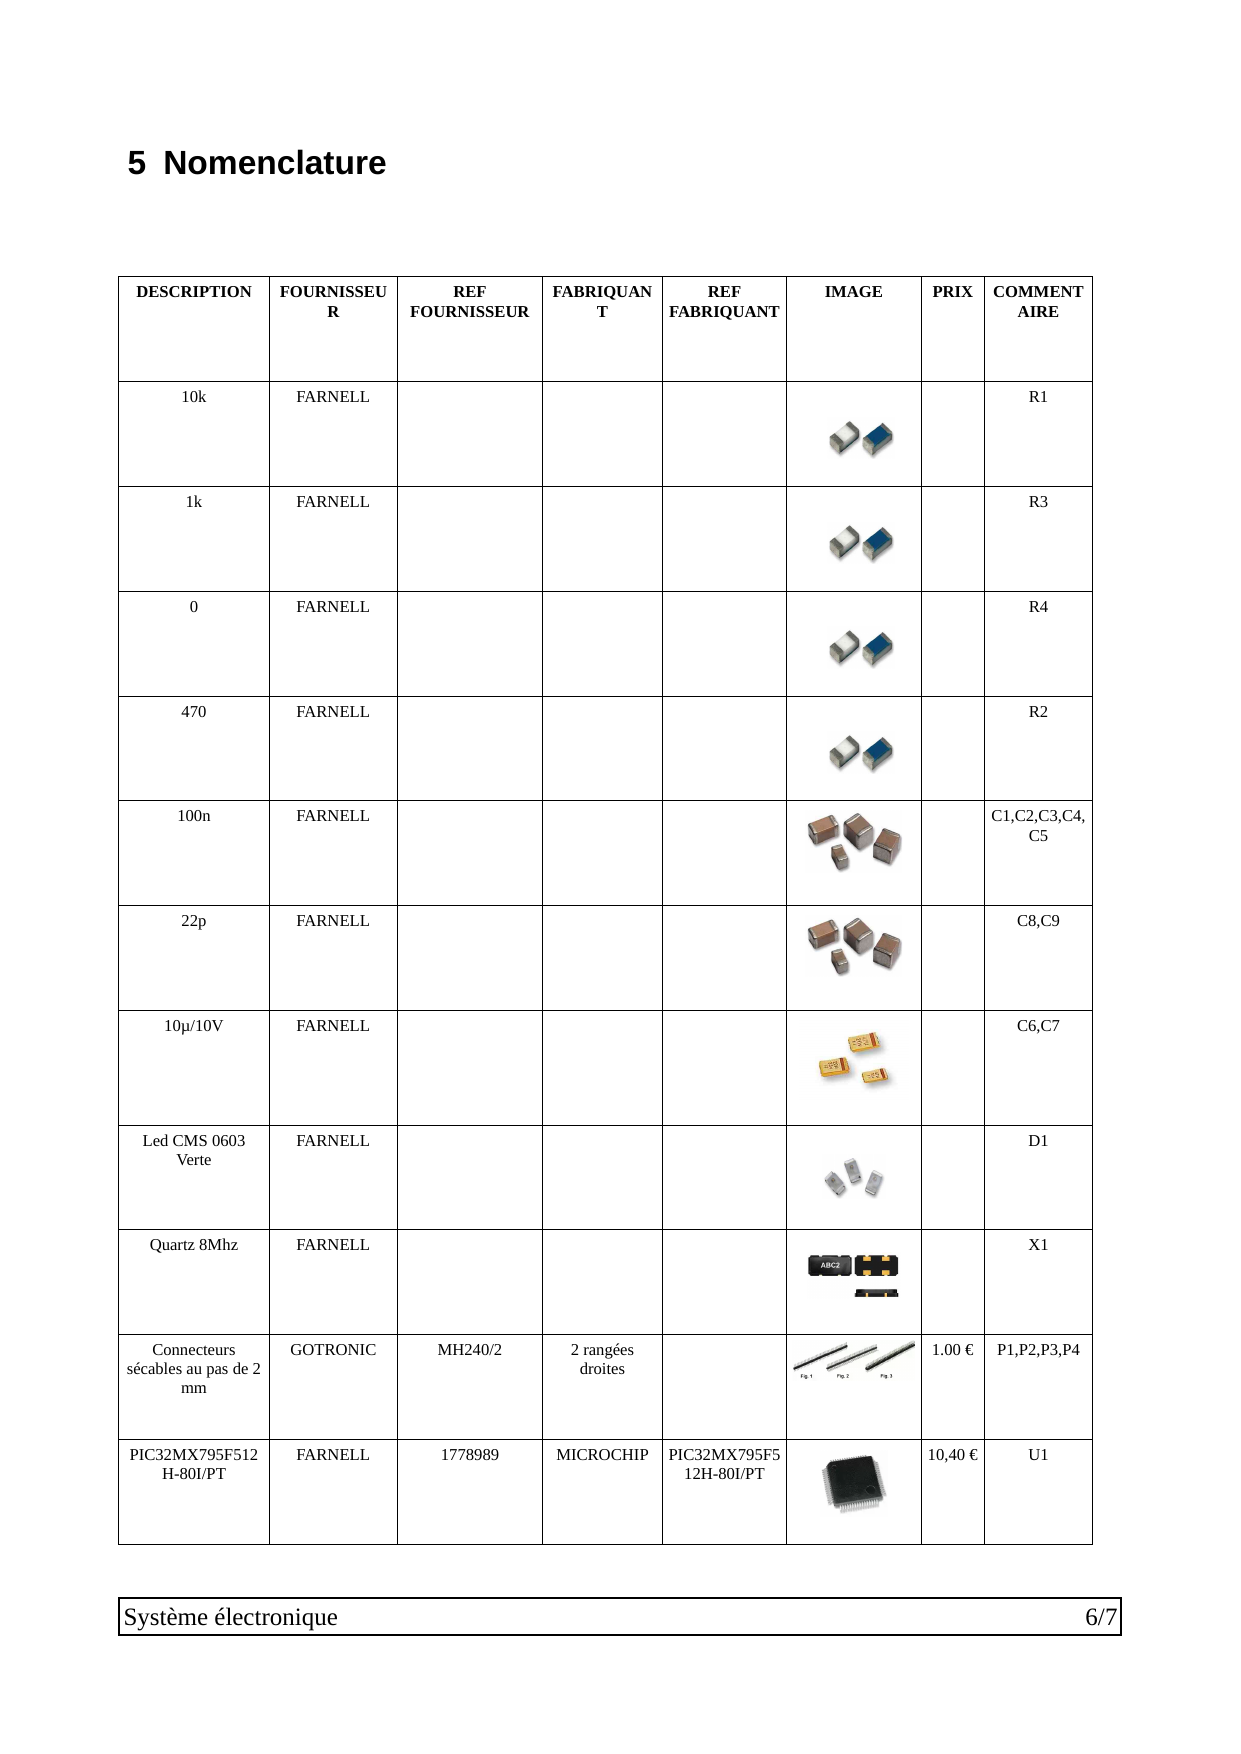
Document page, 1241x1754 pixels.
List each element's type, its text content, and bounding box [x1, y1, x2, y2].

table_cell [787, 592, 921, 696]
picture [827, 522, 895, 564]
table_cell [663, 1335, 786, 1439]
table_cell 100n [119, 801, 269, 905]
table_cell [398, 1230, 542, 1334]
table_cell [663, 1126, 786, 1229]
table_cell PIC32MX795F512H-80I/PT [663, 1440, 786, 1544]
subtitle Nomenclature [118, 143, 1122, 182]
table_cell [787, 1335, 921, 1439]
picture [827, 417, 895, 459]
table_cell MICROCHIP [543, 1440, 662, 1544]
table_cell [543, 906, 662, 1010]
table_cell GOTRONIC [270, 1335, 397, 1439]
table_cell [543, 801, 662, 905]
table_cell [663, 1230, 786, 1334]
table_cell [922, 801, 984, 905]
picture [819, 1450, 888, 1517]
table_cell [922, 592, 984, 696]
table_cell MH240/2 [398, 1335, 542, 1439]
table_cell FARNELL [270, 1126, 397, 1229]
table_cell FARNELL [270, 592, 397, 696]
picture [827, 731, 895, 774]
table_cell [543, 592, 662, 696]
table_cell 0 [119, 592, 269, 696]
table_cell [787, 1230, 921, 1334]
table_cell [663, 382, 786, 486]
table_cell C1,C2,C3,C4,C5 [985, 801, 1092, 905]
table_cell 2 rangées droites [543, 1335, 662, 1439]
picture [806, 1252, 901, 1299]
picture [805, 810, 903, 873]
table_cell [787, 564, 921, 591]
picture [792, 1340, 916, 1381]
table_cell PIC32MX795F512H-80I/PT [119, 1440, 269, 1544]
table_cell [398, 382, 542, 486]
table_cell [922, 1126, 984, 1229]
table_header COMMENTAIRE [985, 277, 1092, 381]
table_cell [398, 906, 542, 1010]
table_cell [398, 801, 542, 905]
table_cell R4 [985, 592, 1092, 696]
picture [827, 626, 895, 669]
table_cell 10µ/10V [119, 1011, 269, 1124]
table_cell [922, 487, 984, 591]
table_cell 10,40 € [922, 1440, 984, 1544]
table_cell [922, 906, 984, 1010]
table_cell FARNELL [270, 1440, 397, 1544]
table_cell [663, 801, 786, 905]
table_cell [663, 592, 786, 696]
table_cell [787, 697, 921, 800]
table_cell [398, 487, 542, 591]
table_cell Quartz 8Mhz [119, 1230, 269, 1334]
table_cell [922, 697, 984, 800]
table_cell [787, 801, 921, 905]
table_cell [543, 1126, 662, 1229]
table_cell [922, 1011, 984, 1124]
table_cell [787, 1440, 921, 1544]
picture [798, 1015, 909, 1100]
picture [821, 1154, 886, 1199]
table_cell P1,P2,P3,P4 [985, 1335, 1092, 1439]
table_cell [543, 1230, 662, 1334]
table_cell [922, 382, 984, 486]
table_cell [398, 592, 542, 696]
table_cell [663, 906, 786, 1010]
table_cell [922, 1230, 984, 1334]
table_cell 1778989 [398, 1440, 542, 1544]
table_cell [787, 487, 921, 563]
table_cell [787, 906, 921, 1010]
table_cell R3 [985, 487, 1092, 591]
table_cell FARNELL [270, 382, 397, 486]
table_cell [398, 1126, 542, 1229]
table_cell [663, 487, 786, 591]
table_cell [787, 1100, 921, 1124]
table_cell [398, 1011, 542, 1124]
table_cell FARNELL [270, 906, 397, 1010]
table_cell [398, 697, 542, 800]
table_cell R2 [985, 697, 1092, 800]
table_cell [543, 382, 662, 486]
table_cell FARNELL [270, 487, 397, 591]
table_cell X1 [985, 1230, 1092, 1334]
table_cell 470 [119, 697, 269, 800]
table_header FABRIQUANT [543, 277, 662, 381]
table_cell 1k [119, 487, 269, 591]
table_header IMAGE [787, 277, 921, 381]
table_cell D1 [985, 1126, 1092, 1229]
picture [805, 915, 903, 977]
table_cell Connecteurs sécables au pas de 2 mm [119, 1335, 269, 1439]
table_cell [787, 1011, 921, 1099]
table_cell 22p [119, 906, 269, 1010]
table_cell FARNELL [270, 697, 397, 800]
table_cell [543, 697, 662, 800]
table_cell [663, 1011, 786, 1124]
table_cell 10k [119, 382, 269, 486]
table_cell 1,00 € [922, 1335, 984, 1439]
table_cell FARNELL [270, 1230, 397, 1334]
table_cell U1 [985, 1440, 1092, 1544]
table_cell [663, 697, 786, 800]
table_cell [543, 487, 662, 591]
table_header FOURNISSEUR [270, 277, 397, 381]
table_header REF FABRIQUANT [663, 277, 786, 381]
table_header DESCRIPTION [119, 277, 269, 381]
table_cell FARNELL [270, 1011, 397, 1124]
table_cell [787, 382, 921, 486]
table_cell Led CMS 0603 Verte [119, 1126, 269, 1229]
table_cell C6,C7 [985, 1011, 1092, 1124]
table_cell [787, 1126, 921, 1229]
table_header REF FOURNISSEUR [398, 277, 542, 381]
table_header PRIX [922, 277, 984, 381]
table_cell R1 [985, 382, 1092, 486]
table_cell FARNELL [270, 801, 397, 905]
table_cell [543, 1011, 662, 1124]
table_cell C8,C9 [985, 906, 1092, 1010]
